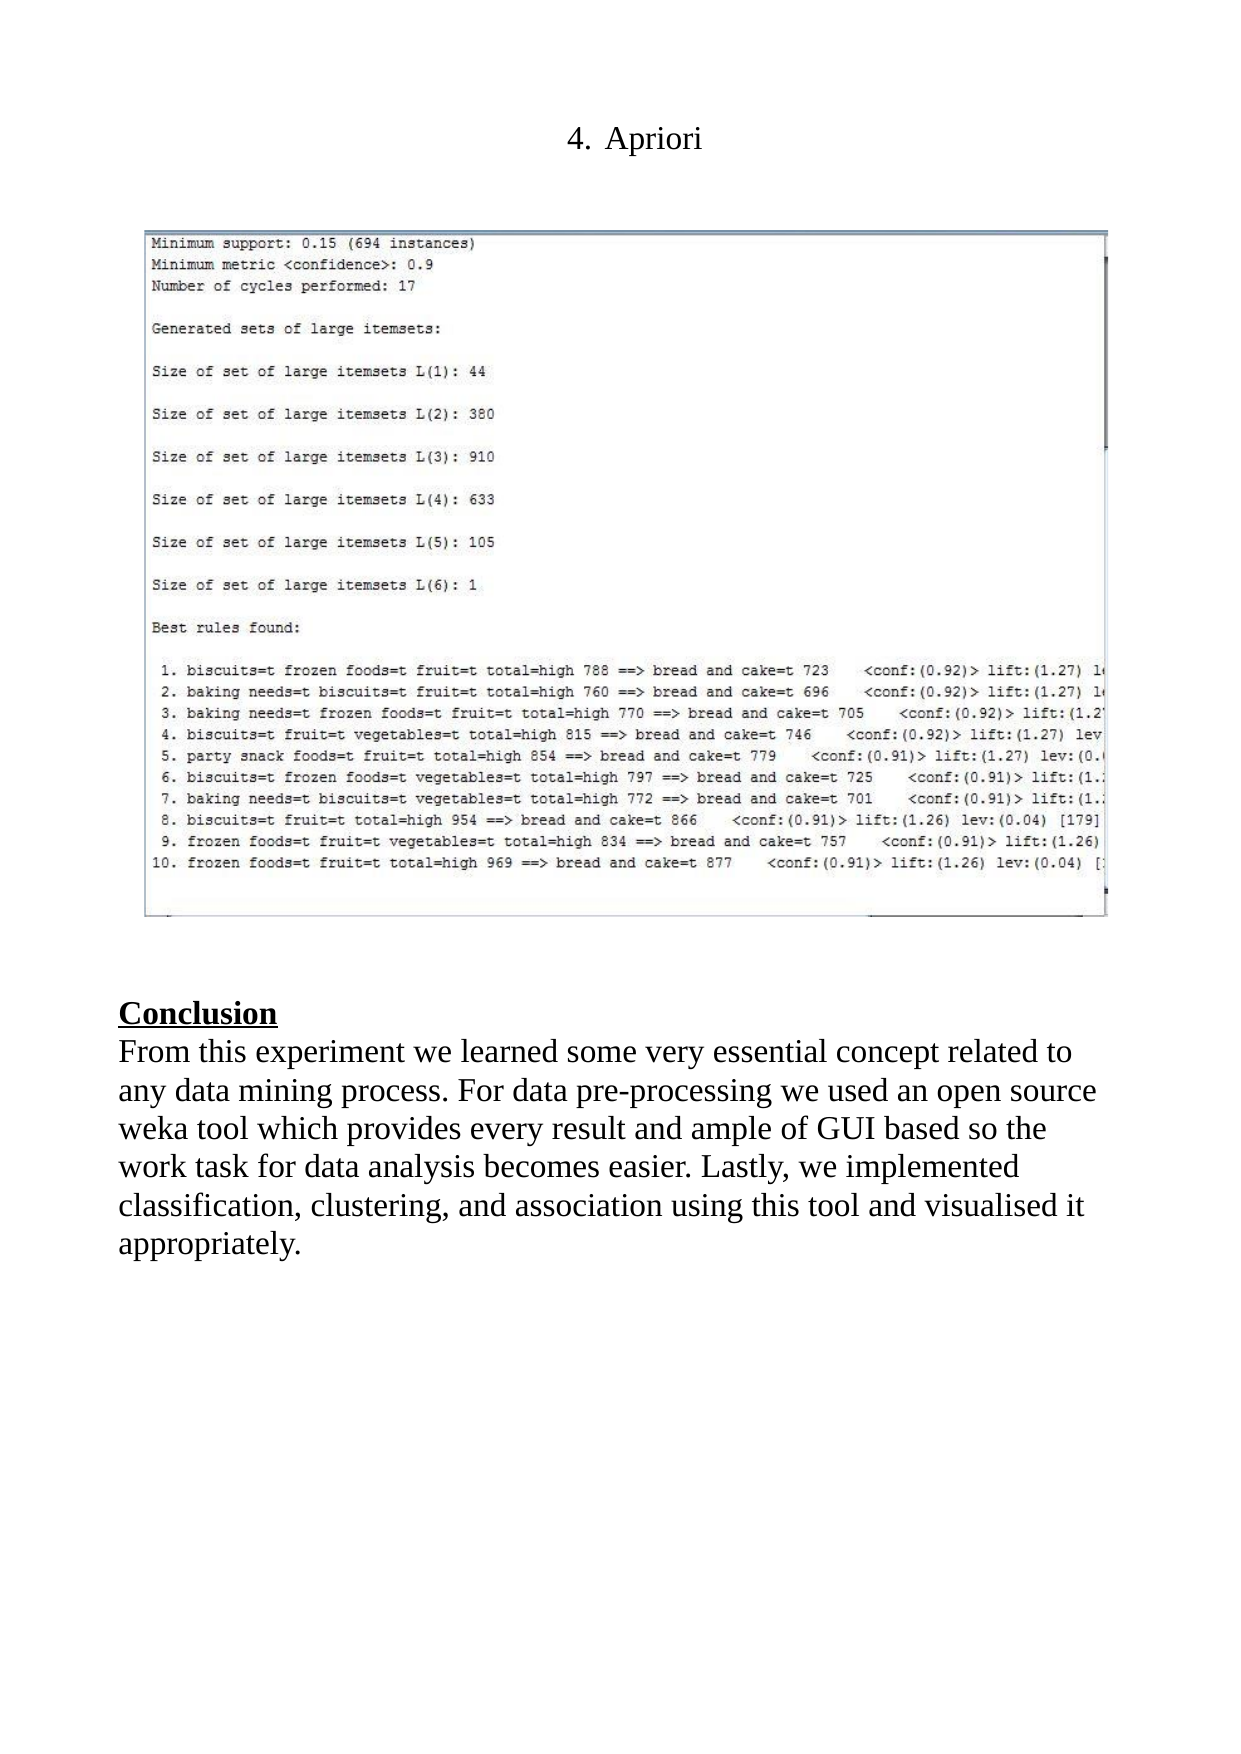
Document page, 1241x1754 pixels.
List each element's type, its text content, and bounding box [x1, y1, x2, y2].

text appropriately. [118, 1223, 1122, 1262]
picture [144, 230, 1109, 917]
text Conclusion [118, 993, 1122, 1032]
text From this experiment we learned some very essential concept related to any data mining process. For data pre-processing we used an open source weka tool which provides every result and ample of GUI based so the work task for data analysis becomes easier. Lastly, we implemented classification, clustering, and association using this tool and visualised it [118, 1032, 1122, 1223]
list Apriori [156, 118, 1122, 156]
